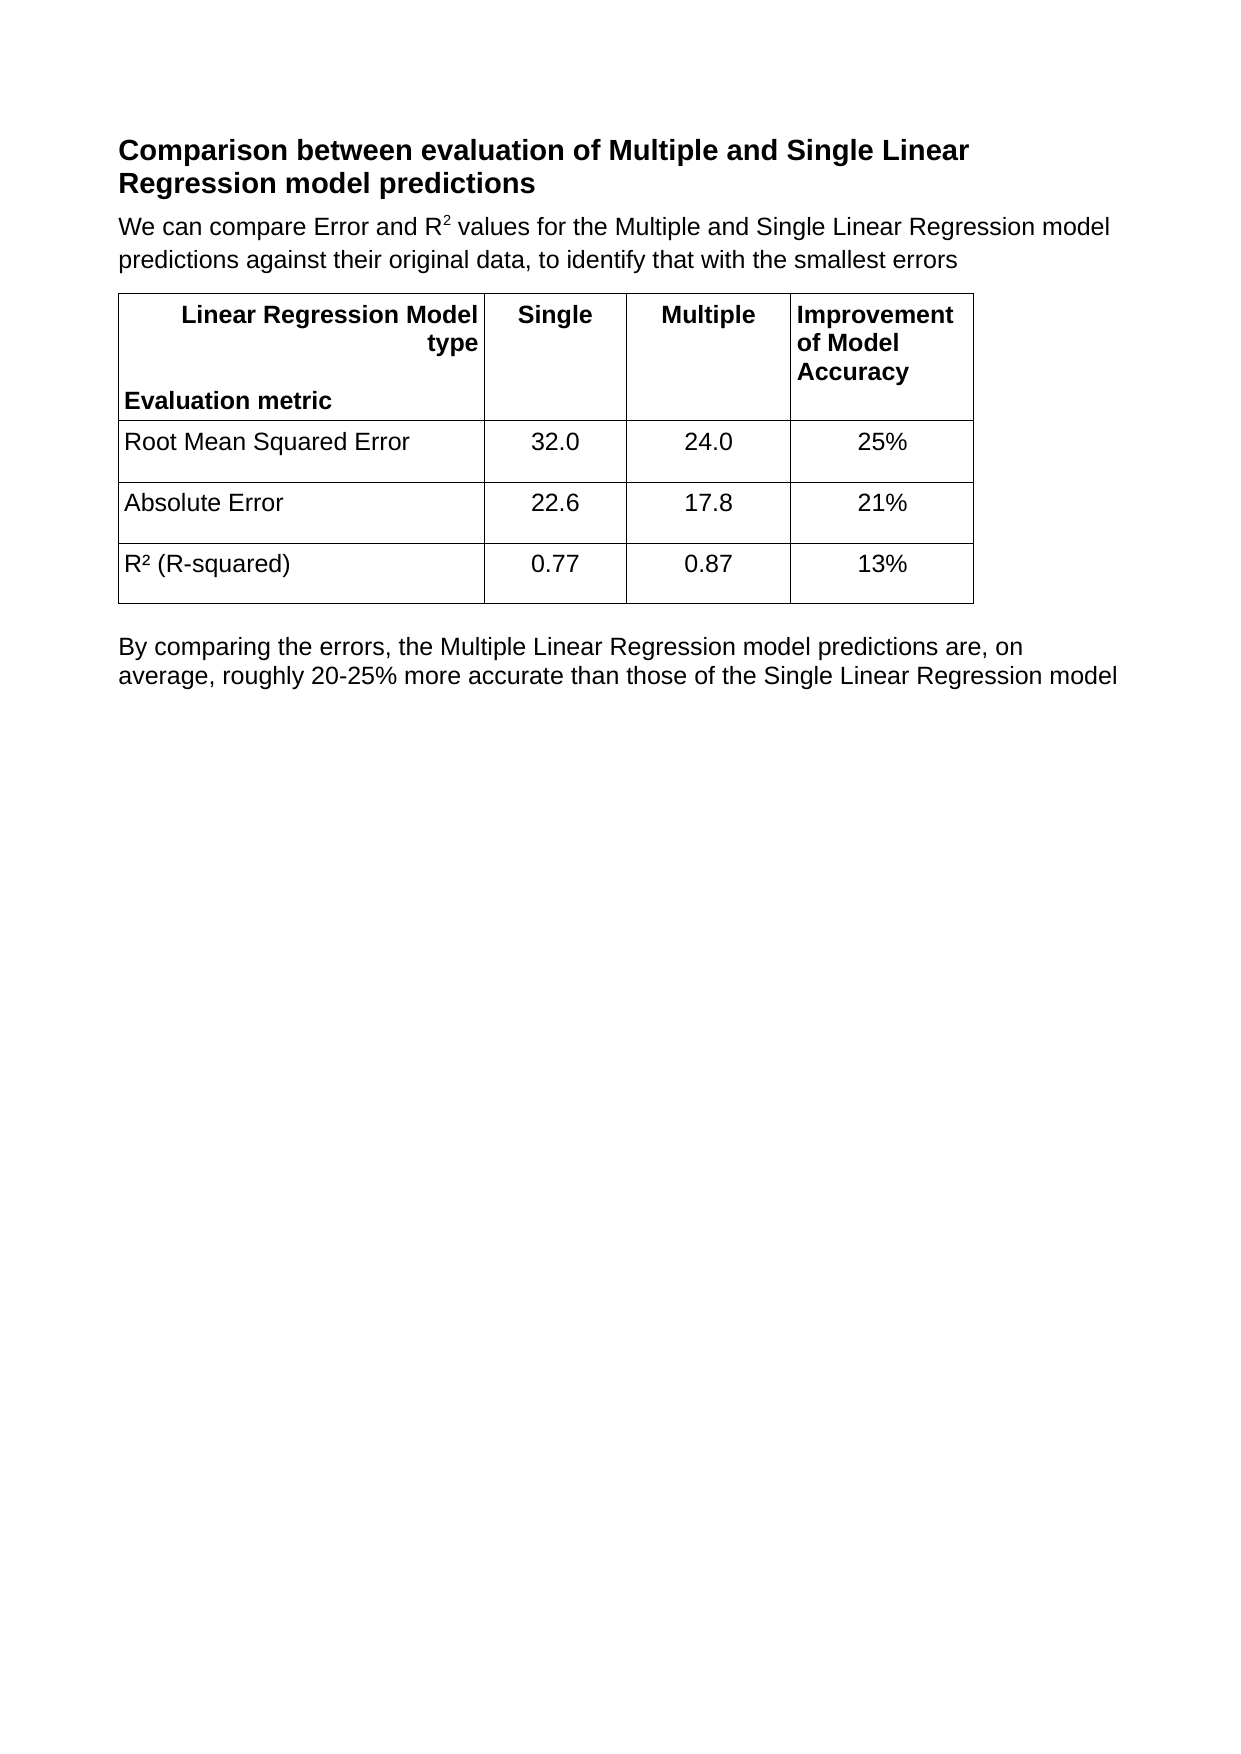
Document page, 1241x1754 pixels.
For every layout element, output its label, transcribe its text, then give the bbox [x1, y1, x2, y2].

table_header Single [485, 294, 626, 420]
table_header Multiple [627, 294, 790, 420]
table_cell Root Mean Squared Error [119, 421, 484, 482]
subtitle Comparison between evaluation of Multiple and Single Linear Regression model predictions [118, 133, 1122, 200]
text We can compare Error and R2 values for the Multiple and Single Linear Regression model predictions against their original data, to identify that with the smallest errors [118, 212, 1122, 274]
table_cell 21% [791, 483, 973, 542]
table_header Improvement of Model Accuracy [791, 294, 973, 420]
table_cell 0.87 [627, 544, 790, 602]
table_cell 24.0 [627, 421, 790, 482]
table_header Linear Regression Model type Evaluation metric [119, 294, 484, 420]
table_cell R² (R-squared) [119, 544, 484, 602]
table_cell 22.6 [485, 483, 626, 542]
table_cell 32.0 [485, 421, 626, 482]
table_cell 13% [791, 544, 973, 602]
table_cell 0.77 [485, 544, 626, 602]
text By comparing the errors, the Multiple Linear Regression model predictions are, on average, roughly 20-25% more accurate than those of the Single Linear Regression model [118, 632, 1122, 690]
table_cell 25% [791, 421, 973, 482]
table_cell Absolute Error [119, 483, 484, 542]
table_cell 17.8 [627, 483, 790, 542]
